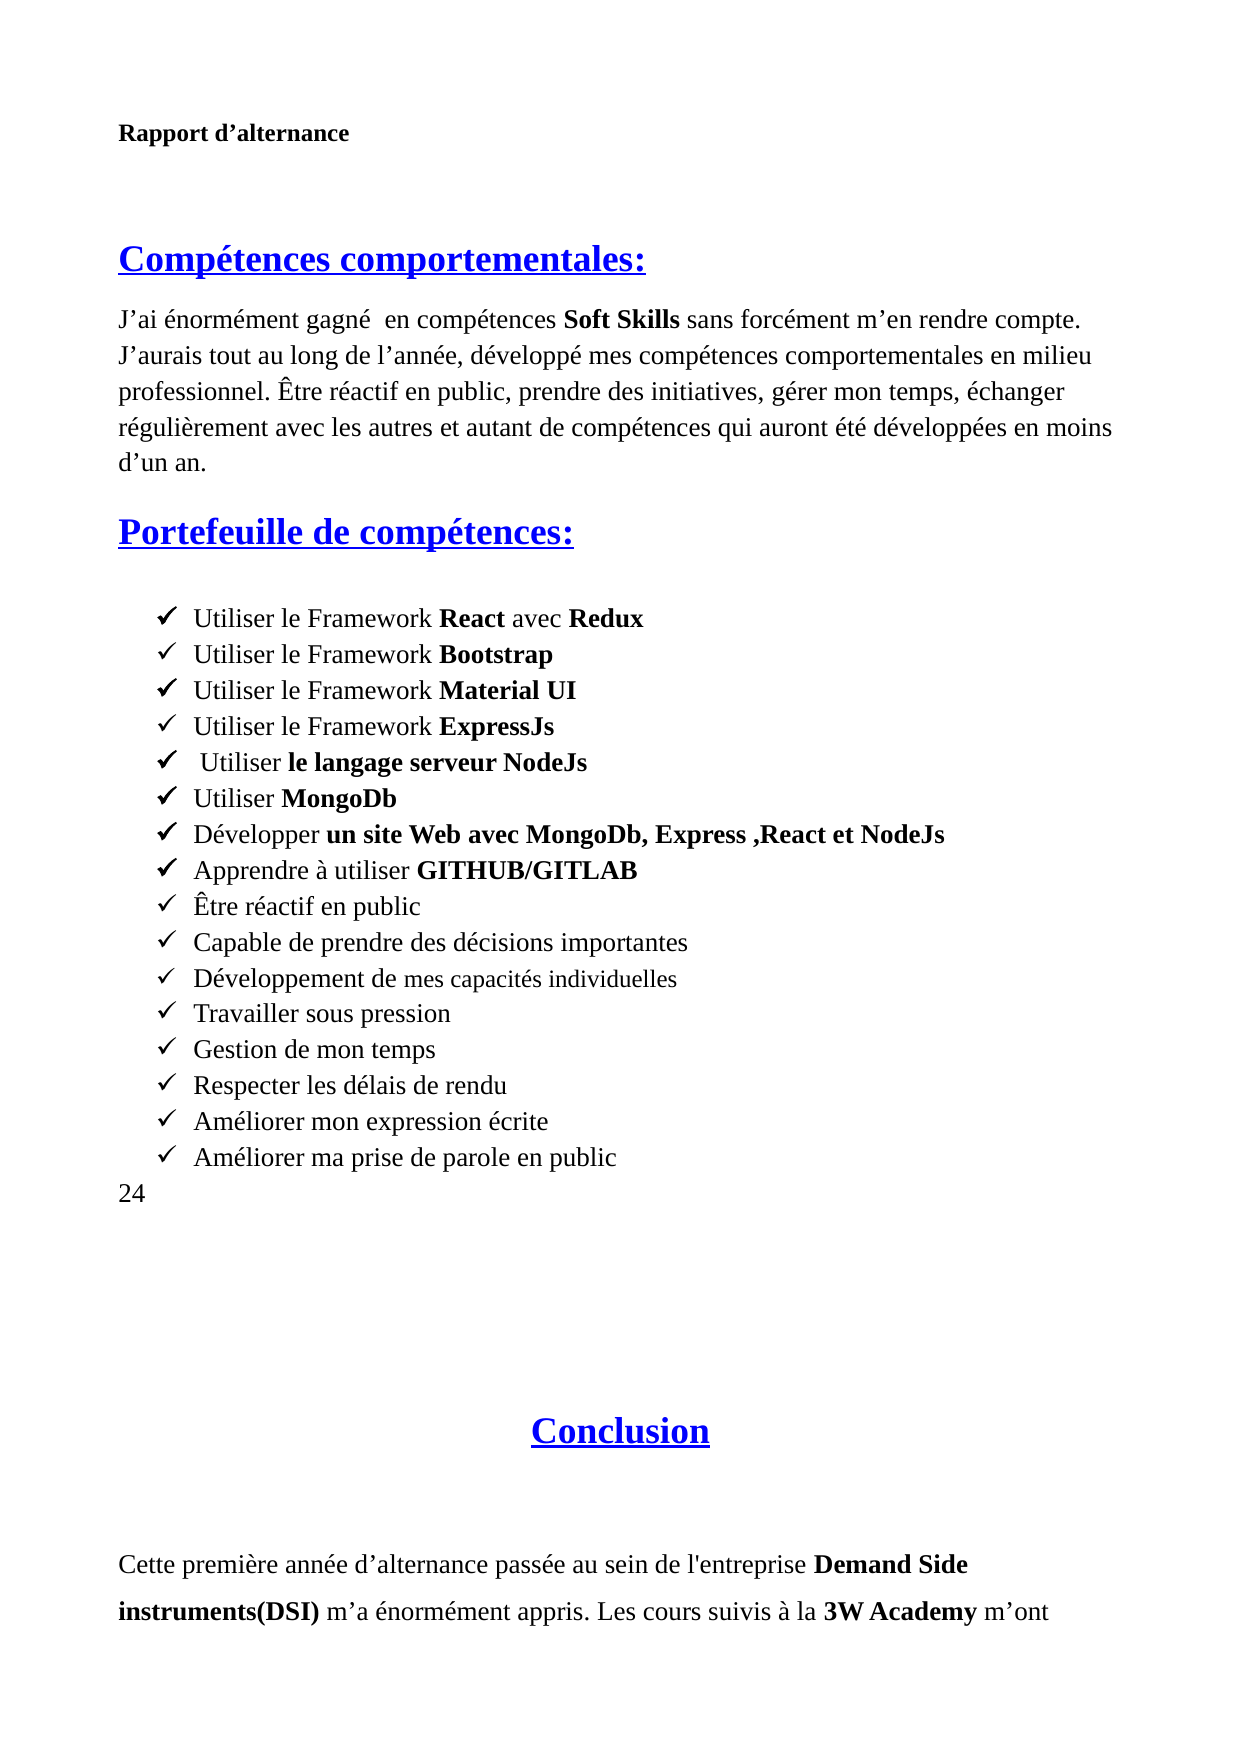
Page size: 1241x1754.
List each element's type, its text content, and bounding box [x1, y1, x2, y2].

list Utiliser le Framework Material UI [156, 674, 1122, 706]
list Gestion de mon temps [156, 1033, 1122, 1065]
subtitle Portefeuille de compétences: [118, 510, 1122, 553]
list Utiliser le Framework Bootstrap [156, 638, 1122, 669]
subtitle Compétences comportementales: [118, 236, 1122, 279]
list Utiliser le Framework ExpressJs [156, 710, 1122, 741]
list Être réactif en public [156, 890, 1122, 921]
list 25 [118, 1177, 1122, 1208]
list Développer un site Web avec MongoDb, Express ,React et NodeJs [156, 818, 1122, 849]
list Apprendre à utiliser GITHUB/GITLAB [156, 854, 1122, 885]
list Respecter les délais de rendu [156, 1069, 1122, 1101]
text Cette première année d’alternance passée au sein de l'entreprise Demand Side instruments(DSI) m’a énormément appris. Les cours suivis à la 3W Academy m’ont [118, 1548, 1122, 1626]
subtitle Conclusion [118, 1408, 1122, 1451]
list Capable de prendre des décisions importantes [156, 926, 1122, 957]
text J’ai énormément gagné en compétences Soft Skills sans forcément m’en rendre compte. J’aurais tout au long de l’année, développé mes compétences comportementales en milieu professionnel. Être réactif en public, prendre des initiatives, gérer mon temps, échanger régulièrement avec les autres et autant de compétences qui auront été développées en moins d’un an. [118, 303, 1122, 477]
list Améliorer ma prise de parole en public [156, 1141, 1122, 1172]
list Utiliser le langage serveur NodeJs [156, 746, 1122, 777]
list Développement de mes capacités individuelles [156, 962, 1122, 993]
list Utiliser le Framework React avec Redux [156, 602, 1122, 634]
list Utiliser MongoDb [156, 782, 1122, 813]
list Améliorer mon expression écrite [156, 1105, 1122, 1137]
list Travailler sous pression [156, 997, 1122, 1029]
